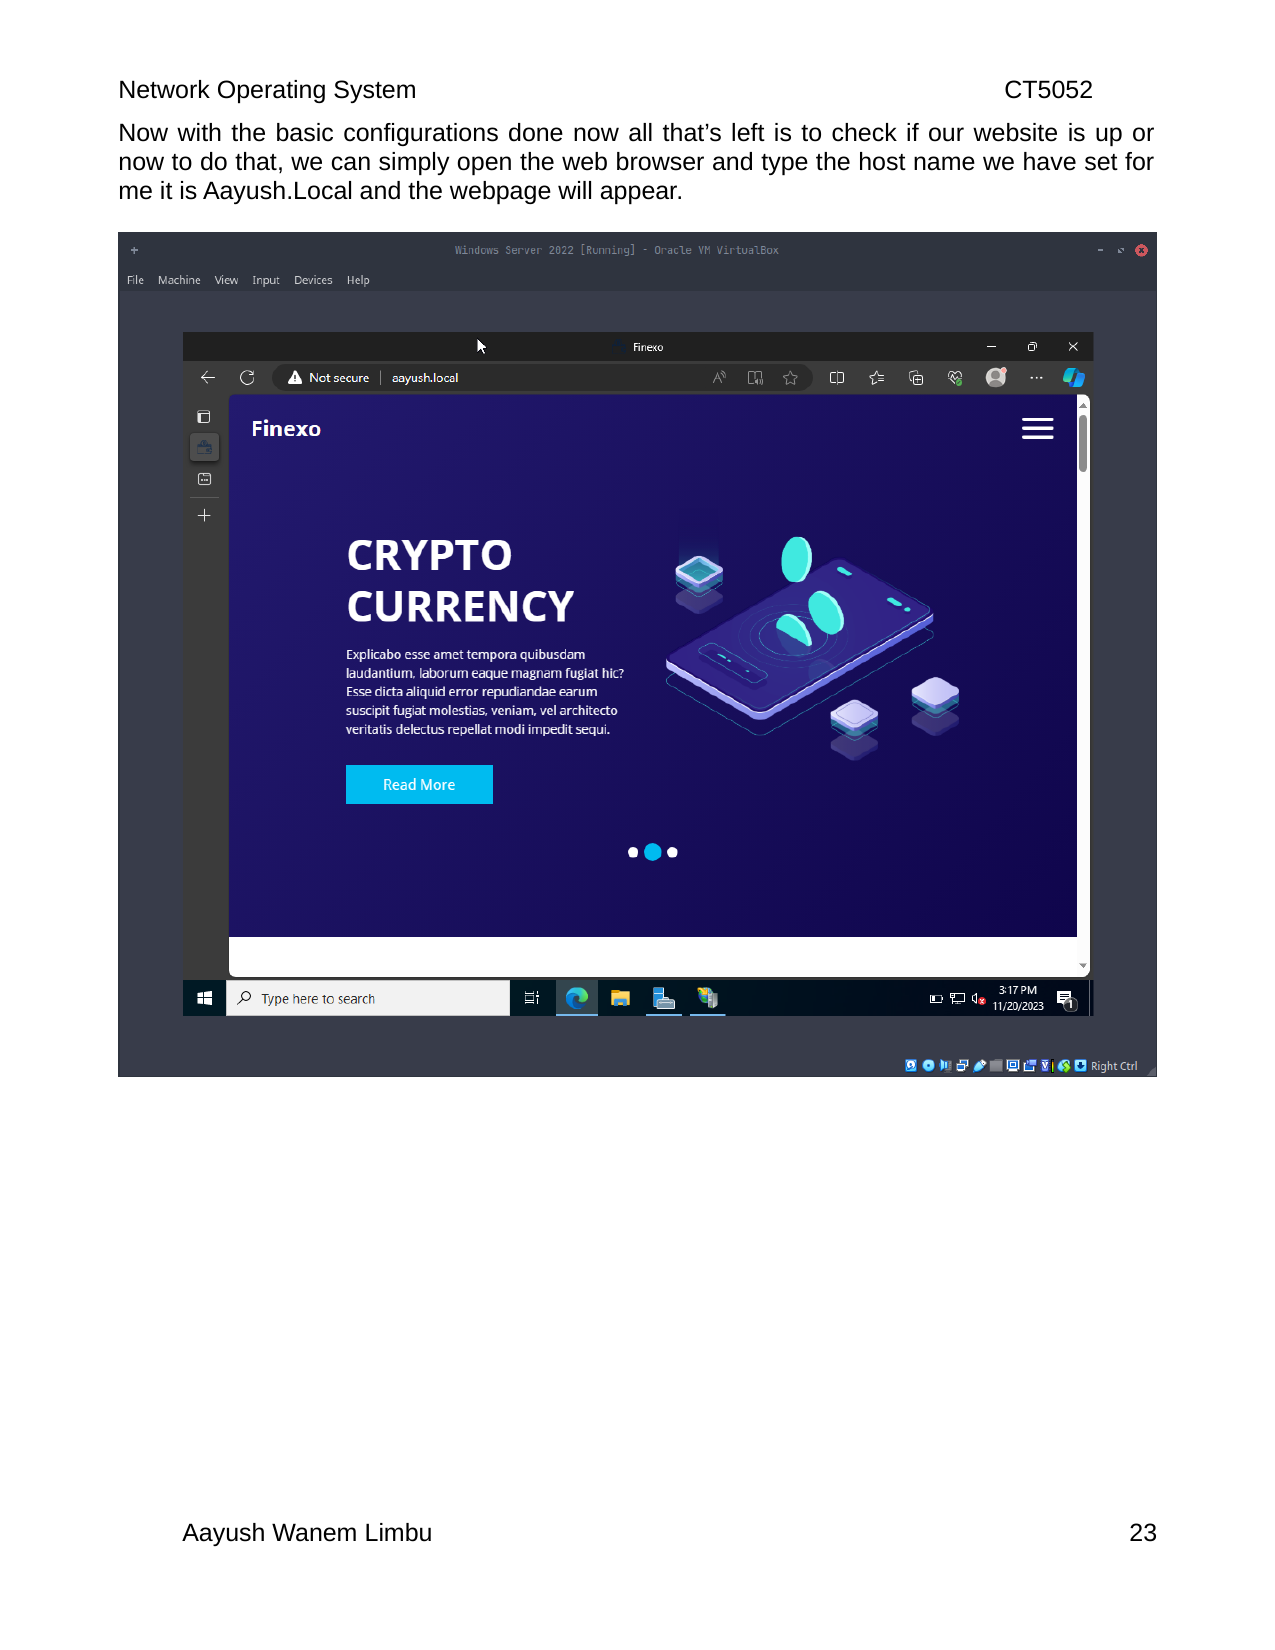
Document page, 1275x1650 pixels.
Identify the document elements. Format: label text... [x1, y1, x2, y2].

text Now with the basic configurations done now all that’s left is to check if our website is up or now to do that, we can simply open the web browser and type the host name we have set for me it is Aayush.Local and the webpage will appear. [118, 118, 1157, 204]
